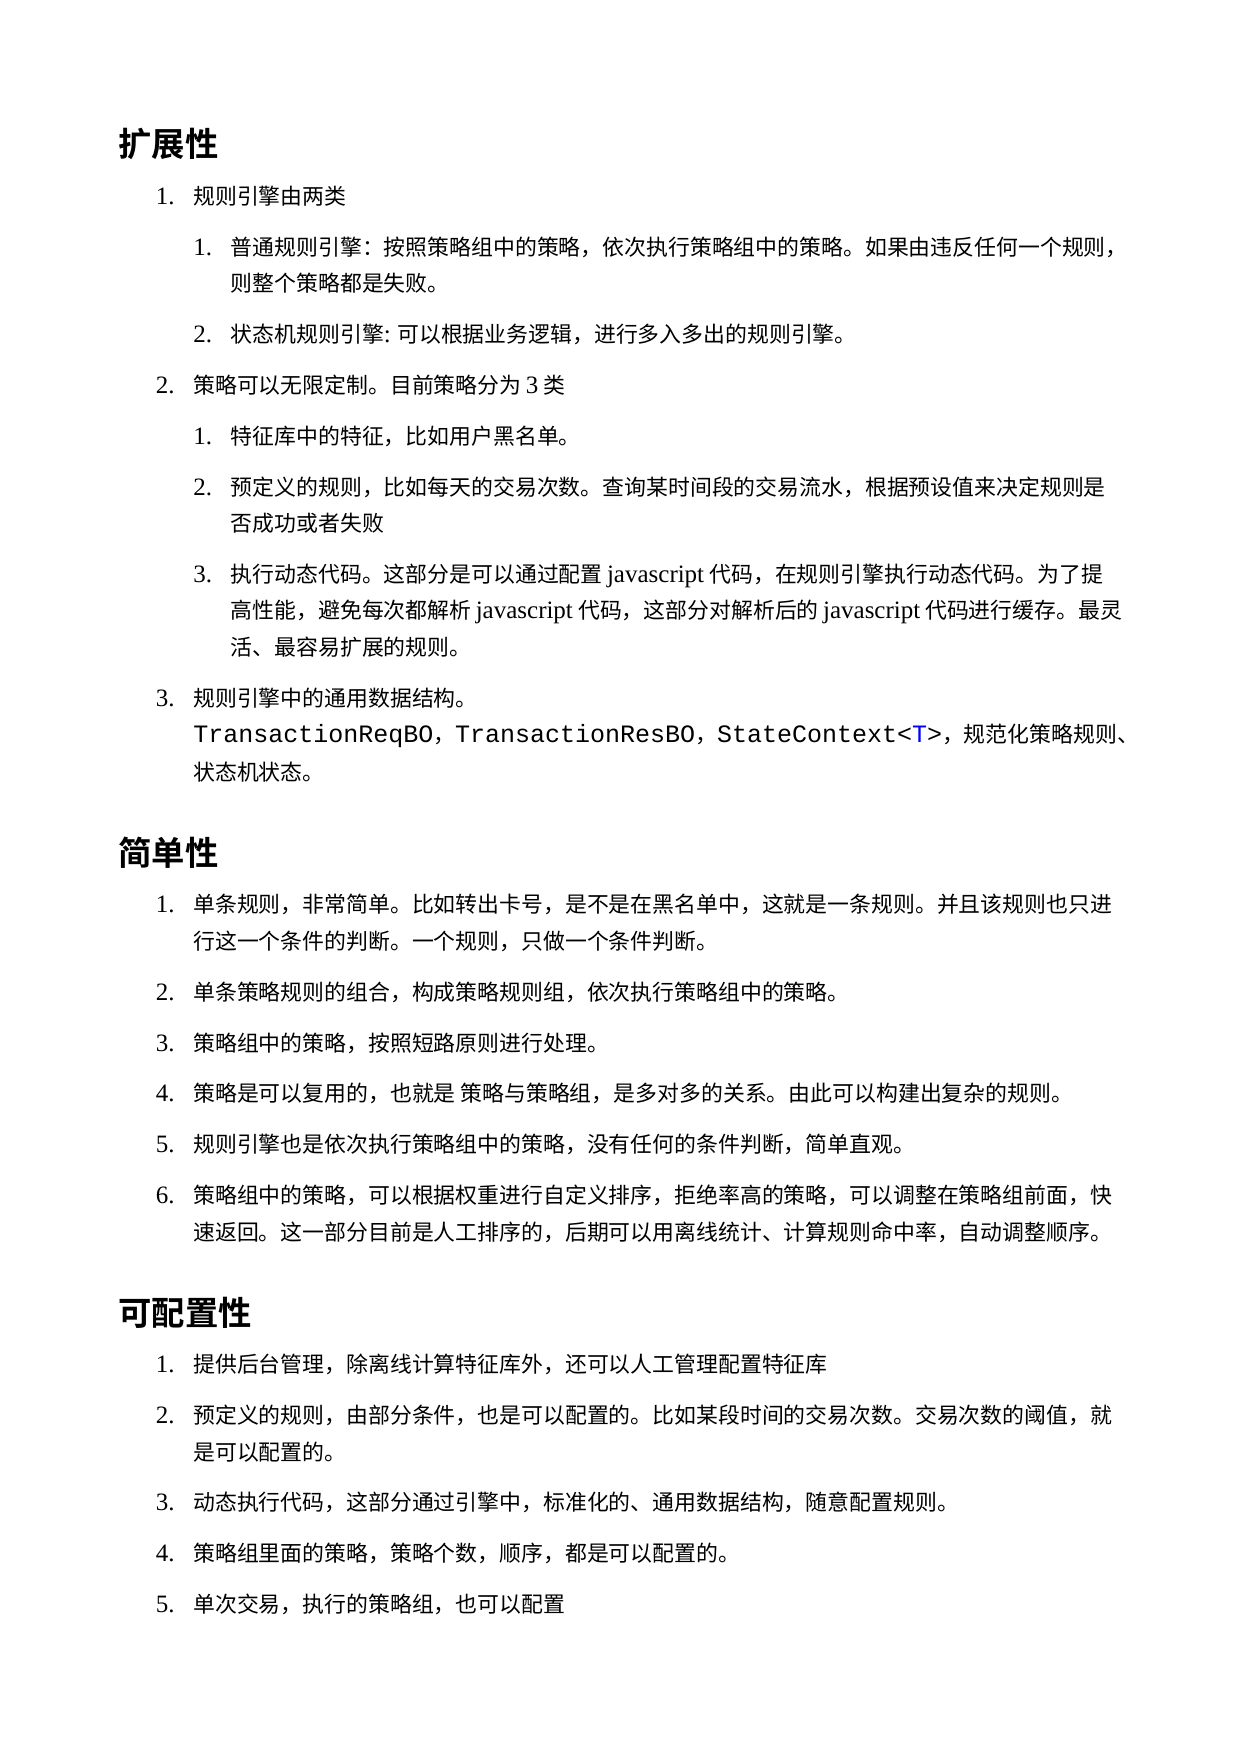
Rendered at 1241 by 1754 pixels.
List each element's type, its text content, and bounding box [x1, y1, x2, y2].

subtitle 简单性 [118, 827, 1122, 875]
list 提供后台管理，除离线计算特征库外，还可以人工管理配置特征库 [156, 1347, 1122, 1379]
list 规则引擎中的通用数据结构。TransactionReqBO，TransactionResBO，StateContext<T>，规范化策略规则、状态机状态。 [156, 681, 1122, 786]
list 预定义的规则，比如每天的交易次数。查询某时间段的交易流水，根据预设值来决定规则是否成功或者失败 [193, 470, 1122, 538]
list 特征库中的特征，比如用户黑名单。 [193, 419, 1122, 451]
list 规则引擎由两类 [156, 179, 1122, 211]
list 策略组里面的策略，策略个数，顺序，都是可以配置的。 [156, 1536, 1122, 1568]
list 策略组中的策略，按照短路原则进行处理。 [156, 1026, 1122, 1057]
list 单次交易，执行的策略组，也可以配置 [156, 1587, 1122, 1619]
list 策略可以无限定制。目前策略分为3类 [156, 368, 1122, 400]
list 单条规则，非常简单。比如转出卡号，是不是在黑名单中，这就是一条规则。并且该规则也只进行这一个条件的判断。一个规则，只做一个条件判断。 [156, 887, 1122, 955]
list 单条策略规则的组合，构成策略规则组，依次执行策略组中的策略。 [156, 974, 1122, 1006]
list 状态机规则引擎: 可以根据业务逻辑，进行多入多出的规则引擎。 [193, 317, 1122, 349]
list 规则引擎也是依次执行策略组中的策略，没有任何的条件判断，简单直观。 [156, 1127, 1122, 1159]
list 动态执行代码，这部分通过引擎中，标准化的、通用数据结构，随意配置规则。 [156, 1485, 1122, 1517]
list 策略组中的策略，可以根据权重进行自定义排序，拒绝率高的策略，可以调整在策略组前面，快速返回。这一部分目前是人工排序的，后期可以用离线统计、计算规则命中率，自动调整顺序。 [156, 1178, 1122, 1246]
list 执行动态代码。这部分是可以通过配置javascript代码，在规则引擎执行动态代码。为了提高性能，避免每次都解析javascript代码，这部分对解析后的javascript代码进行缓存。最灵活、最容易扩展的规则。 [193, 557, 1122, 662]
list 普通规则引擎：按照策略组中的策略，依次执行策略组中的策略。如果由违反任何一个规则，则整个策略都是失败。 [193, 230, 1122, 298]
subtitle 可配置性 [118, 1286, 1122, 1335]
subtitle 扩展性 [118, 118, 1122, 166]
list 策略是可以复用的，也就是 策略与策略组，是多对多的关系。由此可以构建出复杂的规则。 [156, 1076, 1122, 1108]
list 预定义的规则，由部分条件，也是可以配置的。比如某段时间的交易次数。交易次数的阈值，就是可以配置的。 [156, 1398, 1122, 1466]
